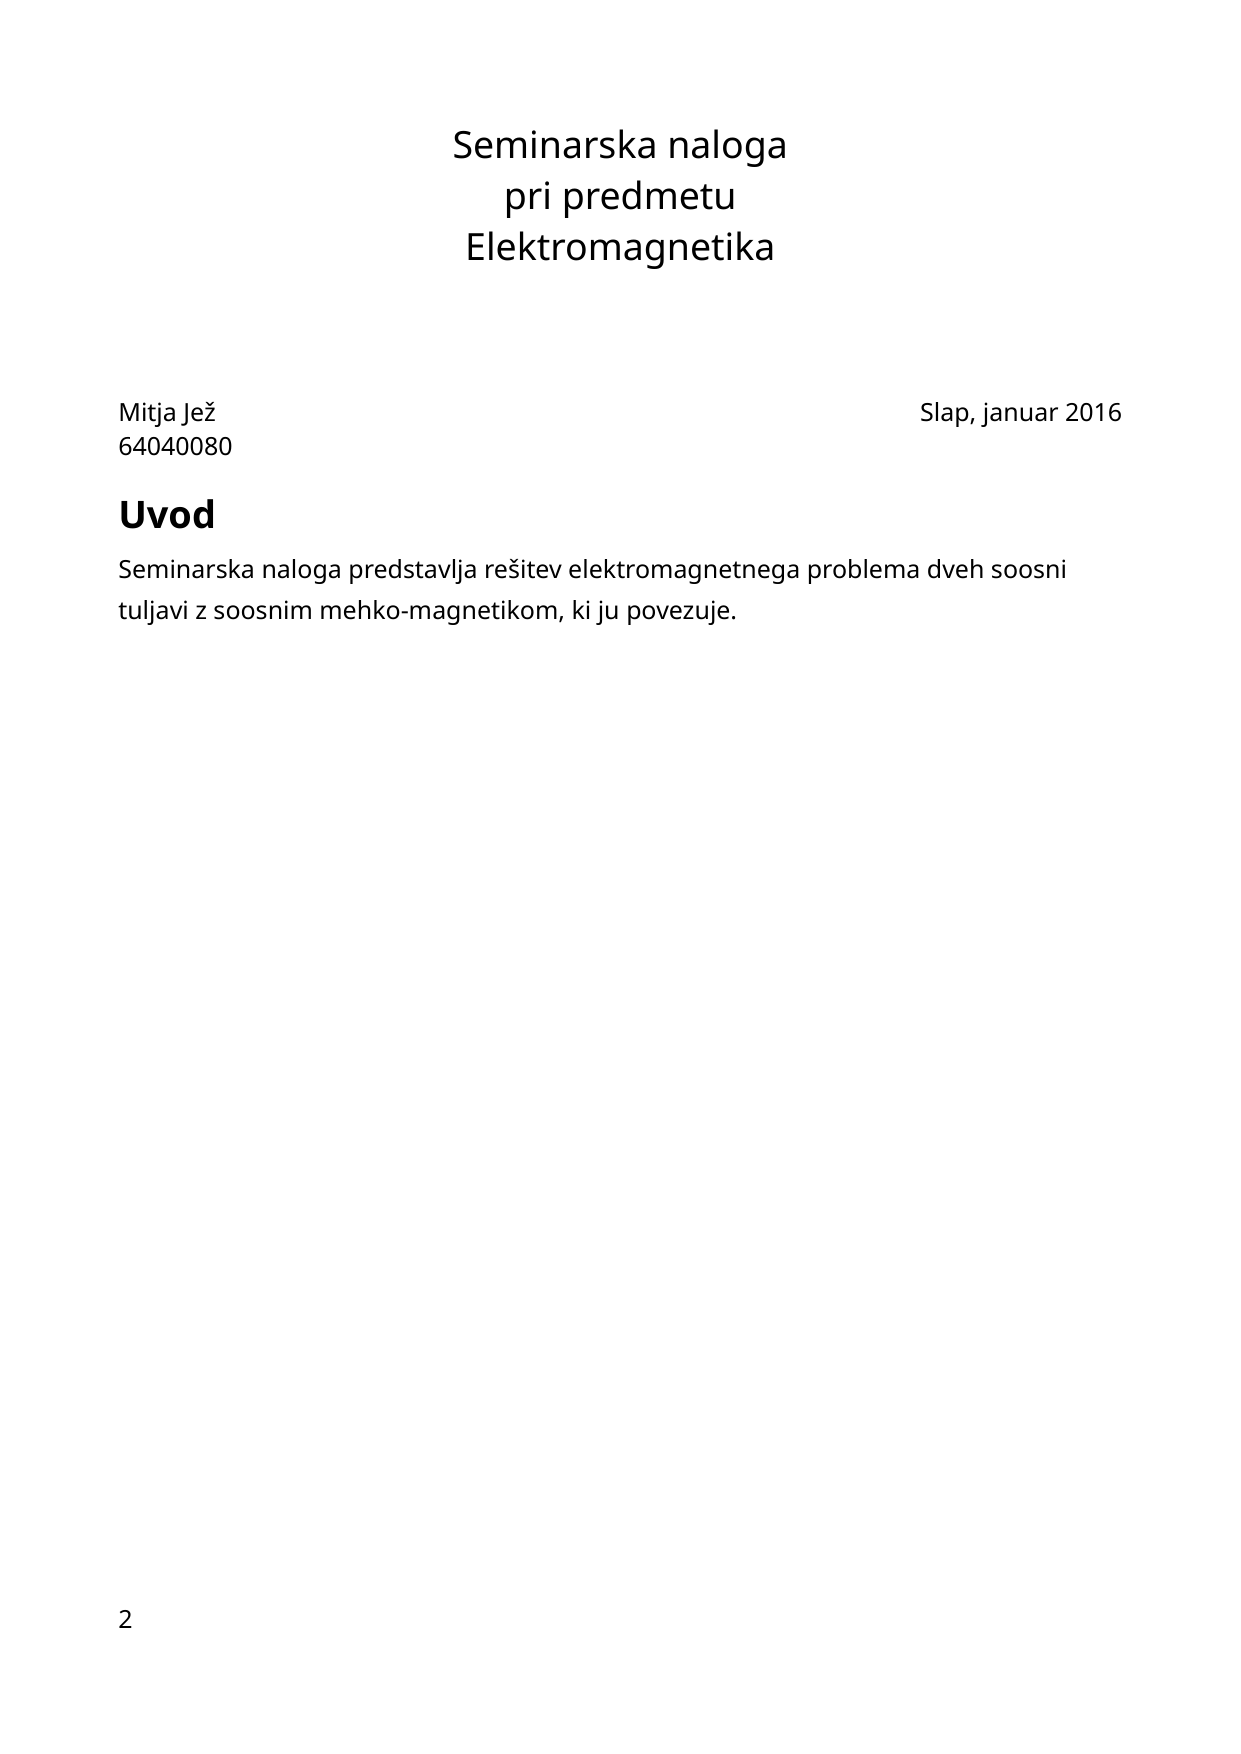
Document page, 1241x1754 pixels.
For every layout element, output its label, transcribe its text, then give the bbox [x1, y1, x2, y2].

text Seminarska naloga predstavlja rešitev elektromagnetnega problema dveh soosni tuljavi z soosnim mehko-magnetikom, ki ju povezuje. [118, 552, 1122, 627]
table_header Mitja Jež 64040080 [118, 395, 620, 463]
subtitle Uvod [118, 488, 1122, 539]
table_header Slap, januar 2016 [620, 395, 1122, 463]
subtitle Seminarska naloga pri predmetu Elektromagnetika [118, 118, 1122, 271]
